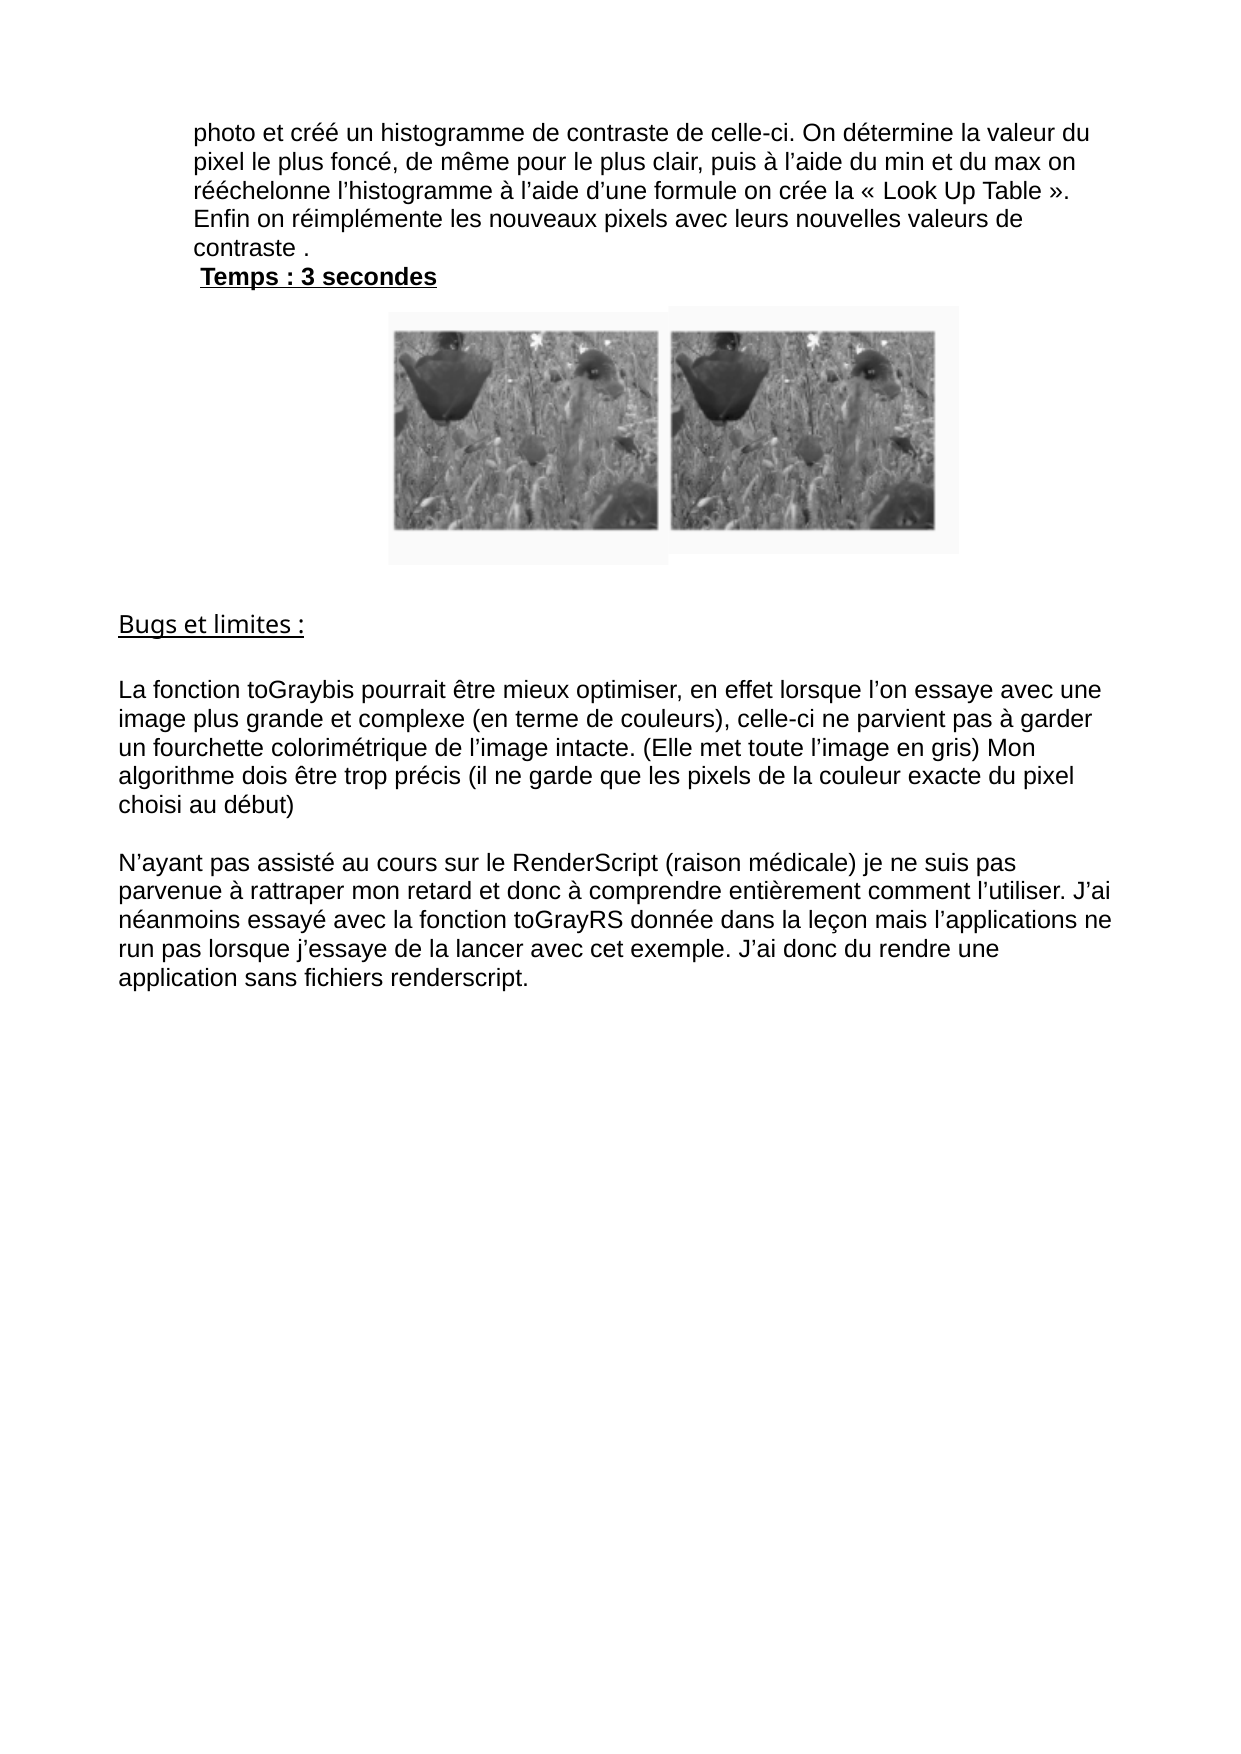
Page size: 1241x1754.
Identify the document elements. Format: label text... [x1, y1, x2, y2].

text Bugs et limites : [118, 607, 1122, 641]
text N’ayant pas assisté au cours sur le RenderScript (raison médicale) je ne suis pas parvenue à rattraper mon retard et donc à comprendre entièrement comment l’utiliser. J’ai néanmoins essayé avec la fonction toGrayRS donnée dans la leçon mais l’applications ne run pas lorsque j’essaye de la lancer avec cet exemple. J’ai donc du rendre une application sans fichiers renderscript. [118, 847, 1122, 991]
list photo et créé un histogramme de contraste de celle-ci. On détermine la valeur du pixel le plus foncé, de même pour le plus clair, puis à l’aide du min et du max on rééchelonne l’histogramme à l’aide d’une formule on crée la « Look Up Table ». Enfin on réimplémente les nouveaux pixels avec leurs nouvelles valeurs de contraste . Temps : 3 secondes [156, 118, 1122, 291]
text La fonction toGraybis pourrait être mieux optimiser, en effet lorsque l’on essaye avec une image plus grande et complexe (en terme de couleurs), celle-ci ne parvient pas à garder un fourchette colorimétrique de l’image intacte. (Elle met toute l’image en gris) Mon algorithme dois être trop précis (il ne garde que les pixels de la couleur exacte du pixel choisi au début) [118, 675, 1122, 819]
picture [388, 306, 959, 565]
